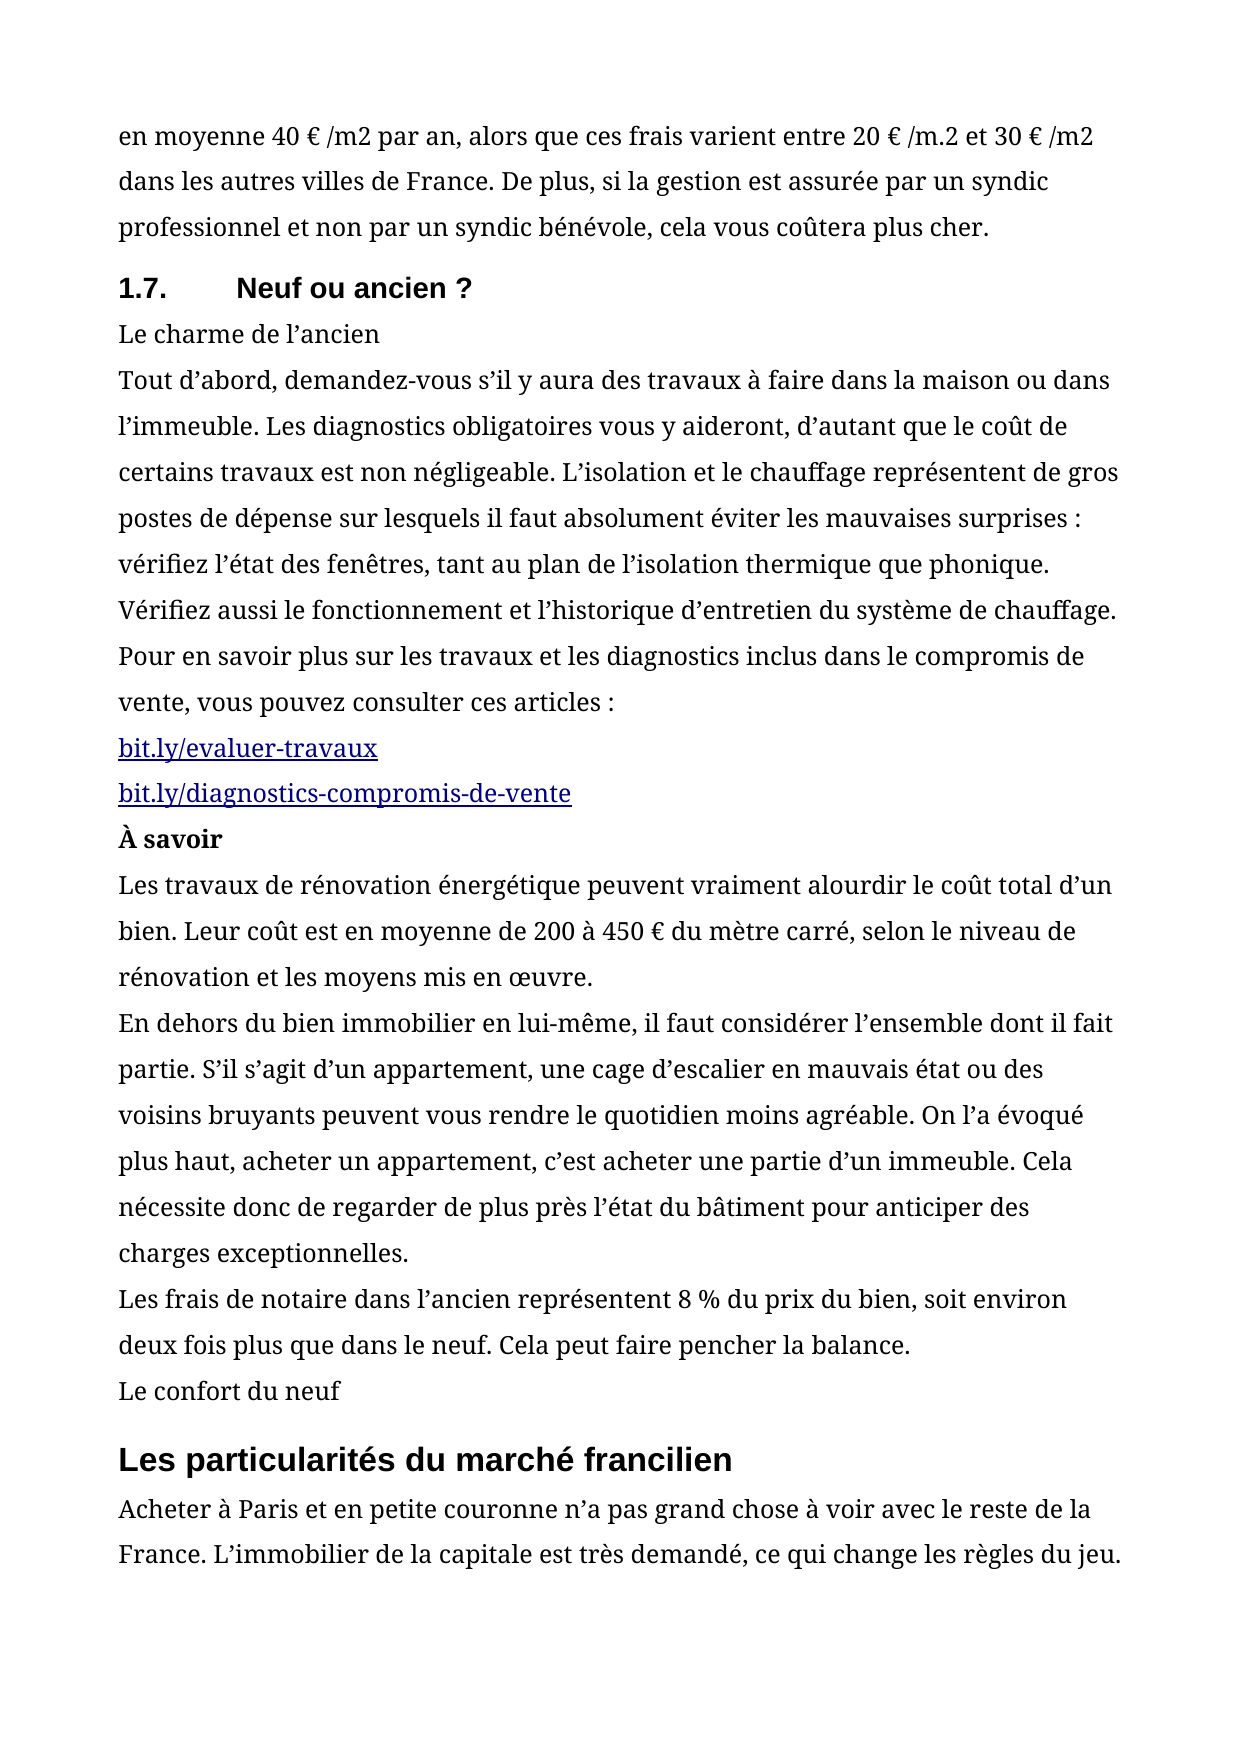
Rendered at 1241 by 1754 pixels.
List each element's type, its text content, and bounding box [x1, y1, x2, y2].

text Les travaux de rénovation énergétique peuvent vraiment alourdir le coût total d’un bien. Leur coût est en moyenne de 200 à 450 € du mètre carré, selon le niveau de rénova­tion et les moyens mis en œuvre. [118, 868, 1122, 994]
text En dehors du bien immobilier en lui-même, il faut considérer l’ensemble dont il fait partie. S’il s’agit d’un appartement, une cage d’escalier en mauvais état ou des voisins bruyants peuvent vous rendre le quotidien moins agréable. On l’a évoqué plus haut, acheter un appartement, c’est acheter une partie d’un im­meuble. Cela nécessite donc de regarder de plus près l’état du bâtiment pour anticiper des charges exceptionnelles. [118, 1006, 1122, 1269]
text en moyenne 40 € /m2 par an, alors que ces frais varient entre 20 € /m.2 et 30 € /m2 dans les autres villes de France. De plus, si la gestion est assurée par un syndic professionnel et non par un syndic bénévole, cela vous coûtera plus cher. [118, 118, 1122, 244]
text Acheter à Paris et en petite couronne n’a pas grand chose à voir avec le reste de la France. L’immobilier de la capitale est très de­mandé, ce qui change les règles du jeu. [118, 1491, 1122, 1571]
text Pour en savoir plus sur les travaux et les diagnostics inclus dans le compromis de vente, vous pouvez consulter ces articles : [118, 638, 1122, 718]
subtitle 1.7. Neuf ou ancien ? [118, 271, 1122, 304]
subtitle Les particularités du marché francilien [118, 1440, 1122, 1479]
text Tout d’abord, demandez-vous s’il y aura des travaux à faire dans la maison ou dans l’immeuble. Les diagnostics obligatoires vous y aideront, d’autant que le coût de certains travaux est non né­gligeable. L’isolation et le chauffage représentent de gros postes de dépense sur lesquels il faut absolument éviter les mauvaises surprises : vérifiez l’état des fenêtres, tant au plan de l’isolation thermique que phonique. Vérifiez aussi le fonctionnement et l’historique d’entretien du système de chauffage. [118, 363, 1122, 626]
text À savoir [118, 822, 1122, 856]
text bit.ly/evaluer-travaux [118, 730, 1122, 764]
text Le charme de l’ancien [118, 317, 1122, 351]
text Le confort du neuf [118, 1373, 1122, 1407]
text Les frais de notaire dans l’ancien re­présentent 8 % du prix du bien, soit environ deux fois plus que dans le neuf. Cela peut faire pencher la balance. [118, 1281, 1122, 1361]
text bit.ly/diagnostics-compromis-de-vente [118, 776, 1122, 810]
